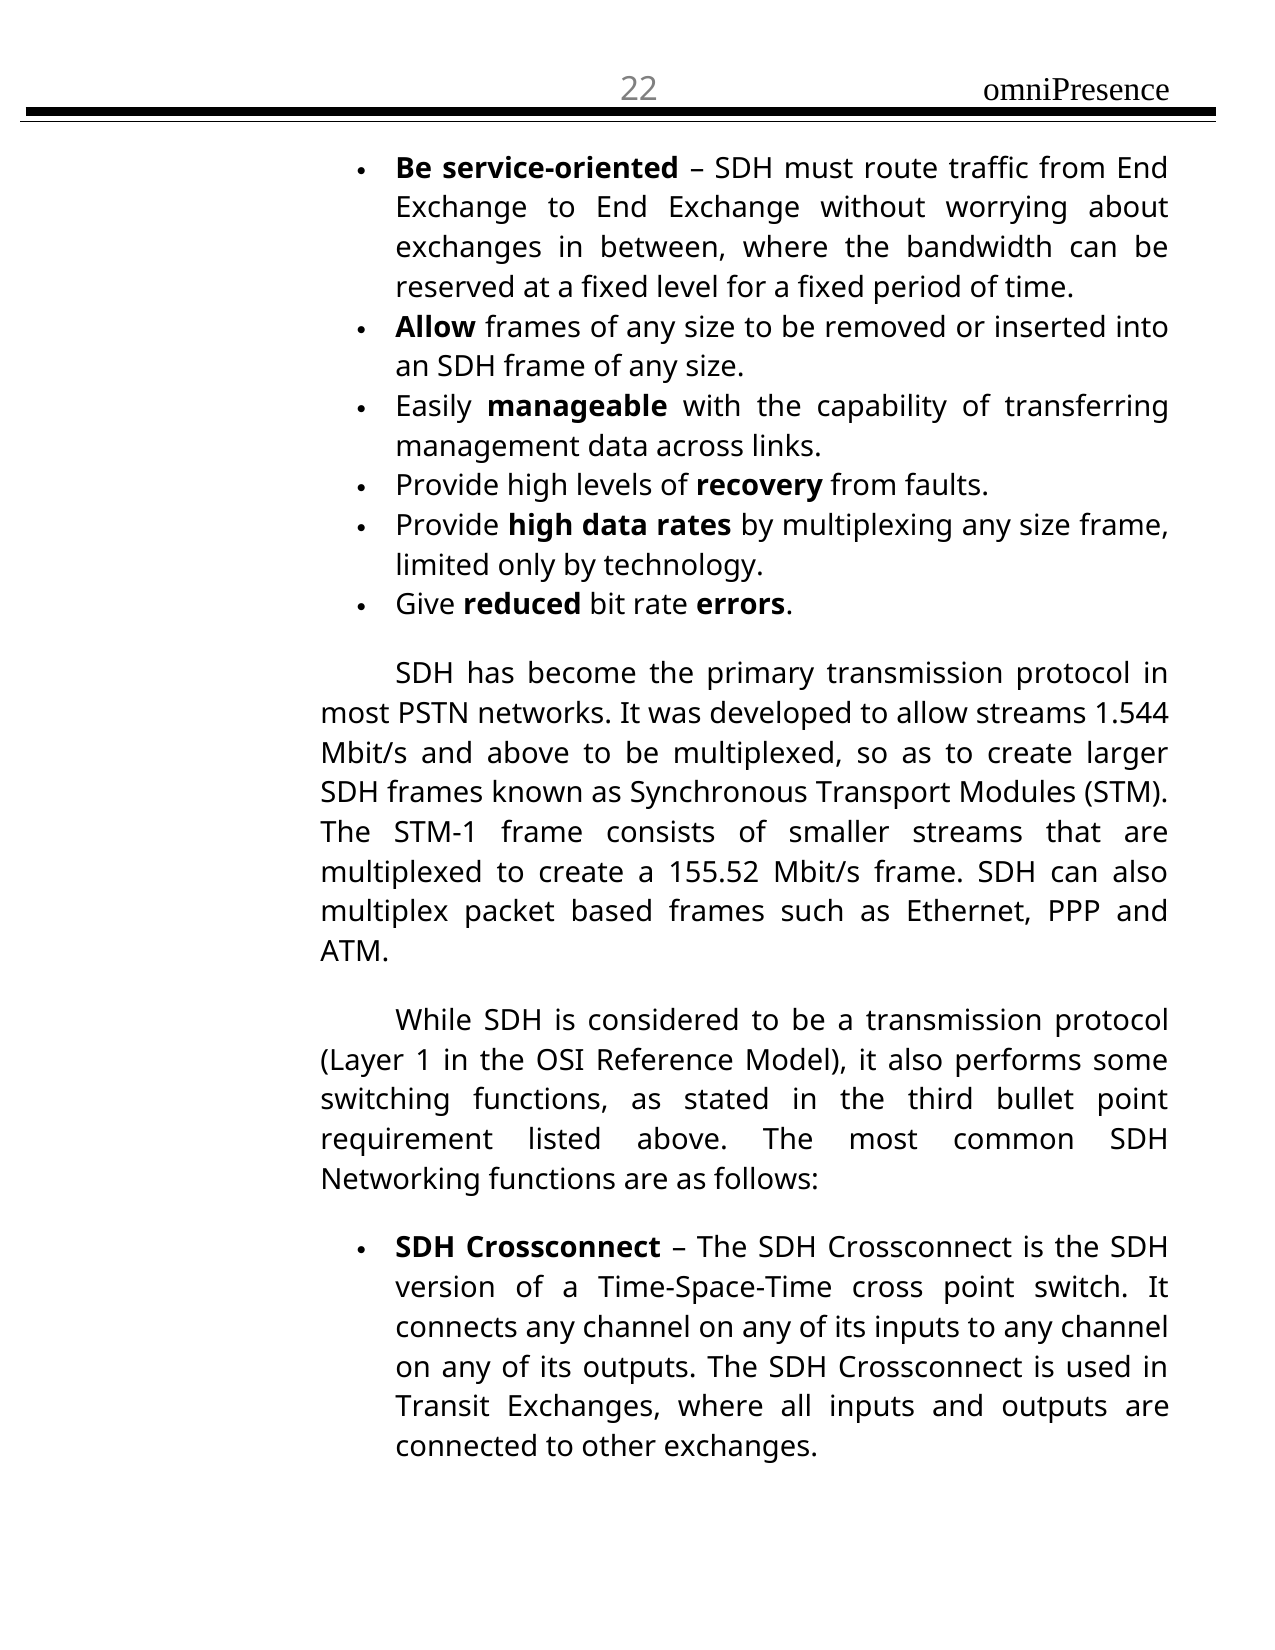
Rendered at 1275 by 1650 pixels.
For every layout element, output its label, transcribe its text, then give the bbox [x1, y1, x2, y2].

list SDH Crossconnect – The SDH Crossconnect is the SDH version of a Time-Space-Time cross point switch. It connects any channel on any of its inputs to any channel on any of its outputs. The SDH Crossconnect is used in Transit Exchanges, where all inputs and outputs are connected to other exchanges. [358, 1227, 1170, 1465]
list Be service-oriented – SDH must route traffic from End Exchange to End Exchange without worrying about exchanges in between, where the bandwidth can be reserved at a fixed level for a fixed period of time. [358, 147, 1170, 306]
text While SDH is considered to be a transmission protocol (Layer 1 in the OSI Reference Model), it also performs some switching functions, as stated in the third bullet point requirement listed above. The most common SDH Networking functions are as follows: [320, 999, 1170, 1198]
list Give reduced bit rate errors. [358, 584, 1170, 623]
list Provide high data rates by multiplexing any size frame, limited only by technology. [358, 504, 1170, 584]
list Allow frames of any size to be removed or inserted into an SDH frame of any size. [358, 306, 1170, 385]
list Provide high levels of recovery from faults. [358, 464, 1170, 504]
list Easily manageable with the capability of transferring management data across links. [358, 385, 1170, 464]
text SDH has become the primary transmission protocol in most PSTN networks. It was developed to allow streams 1.544 Mbit/s and above to be multiplexed, so as to create larger SDH frames known as Synchronous Transport Modules (STM). The STM-1 frame consists of smaller streams that are multiplexed to create a 155.52 Mbit/s frame. SDH can also multiplex packet based frames such as Ethernet, PPP and ATM. [320, 652, 1170, 970]
